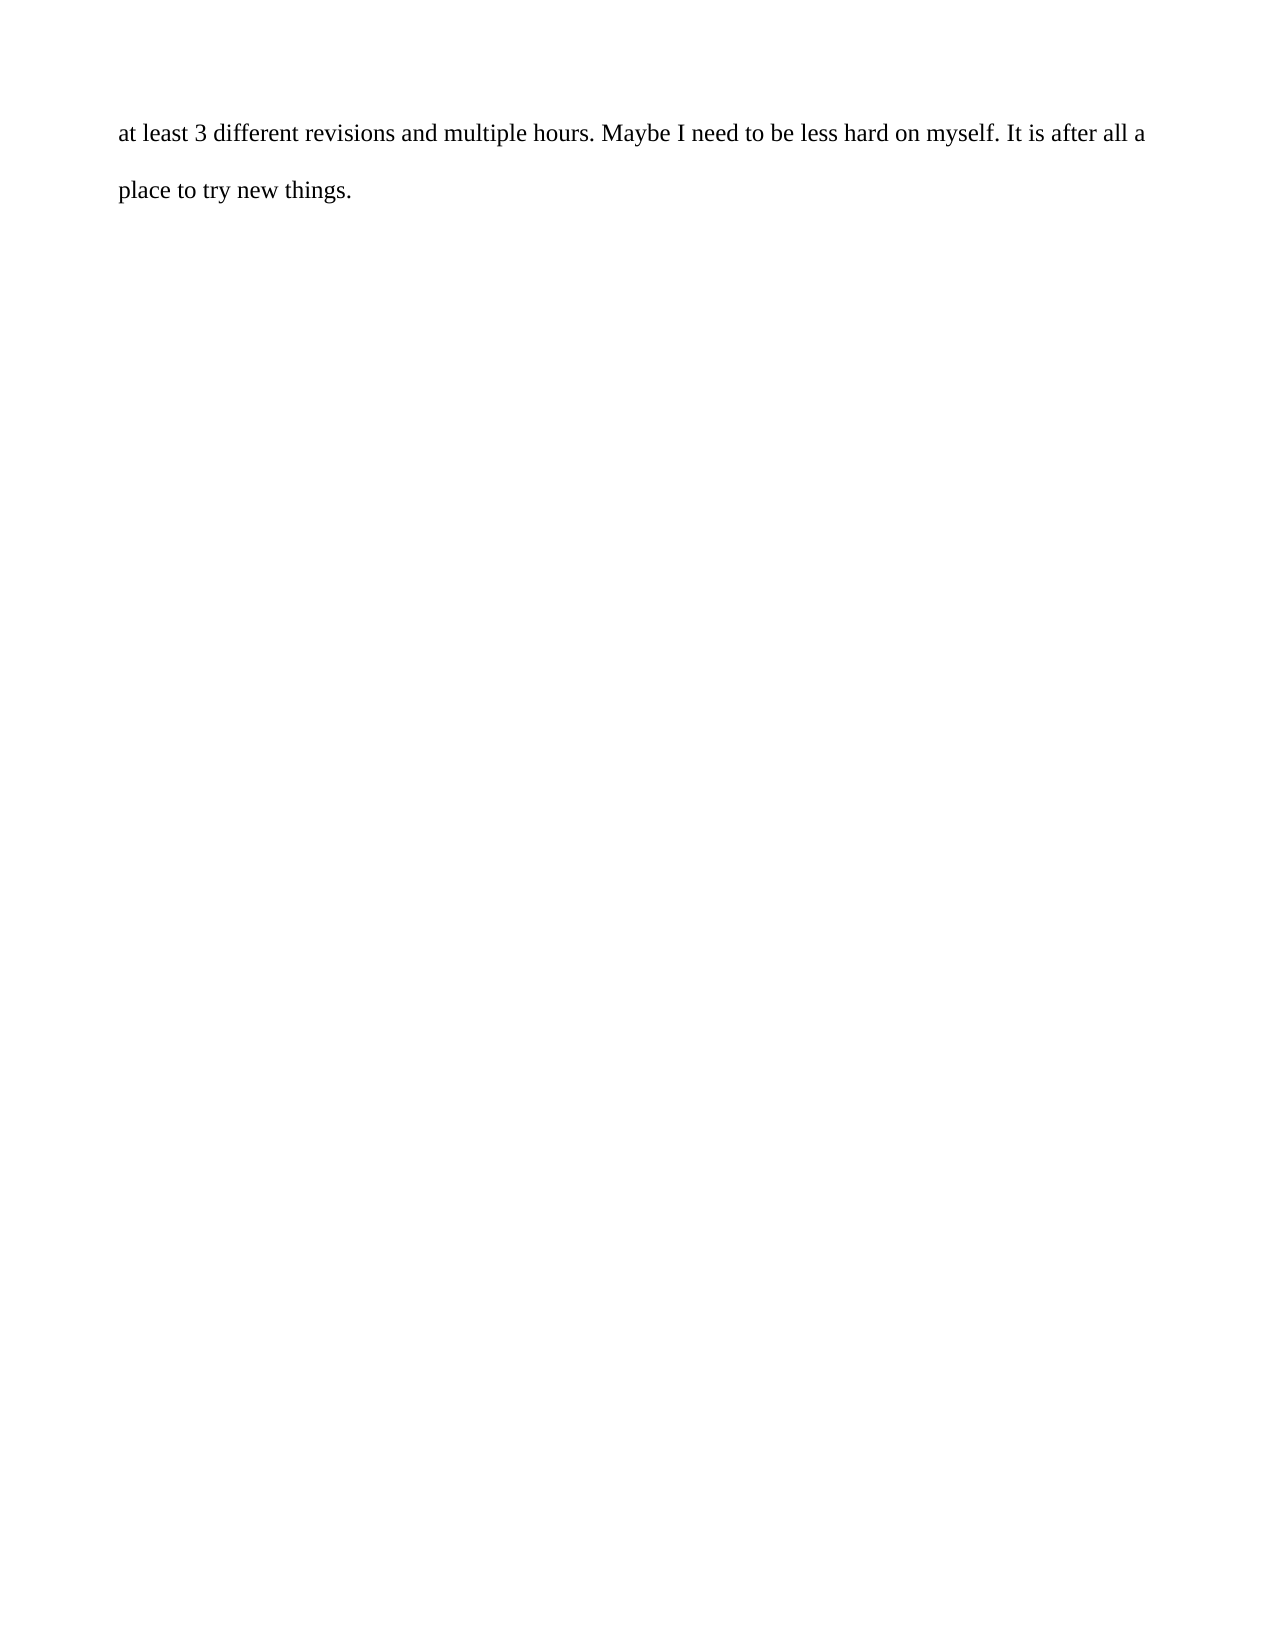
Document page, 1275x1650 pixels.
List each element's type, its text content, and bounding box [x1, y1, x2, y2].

text at least 3 different revisions and multiple hours. Maybe I need to be less hard on myself. It is after all a place to try new things. [118, 118, 1157, 204]
